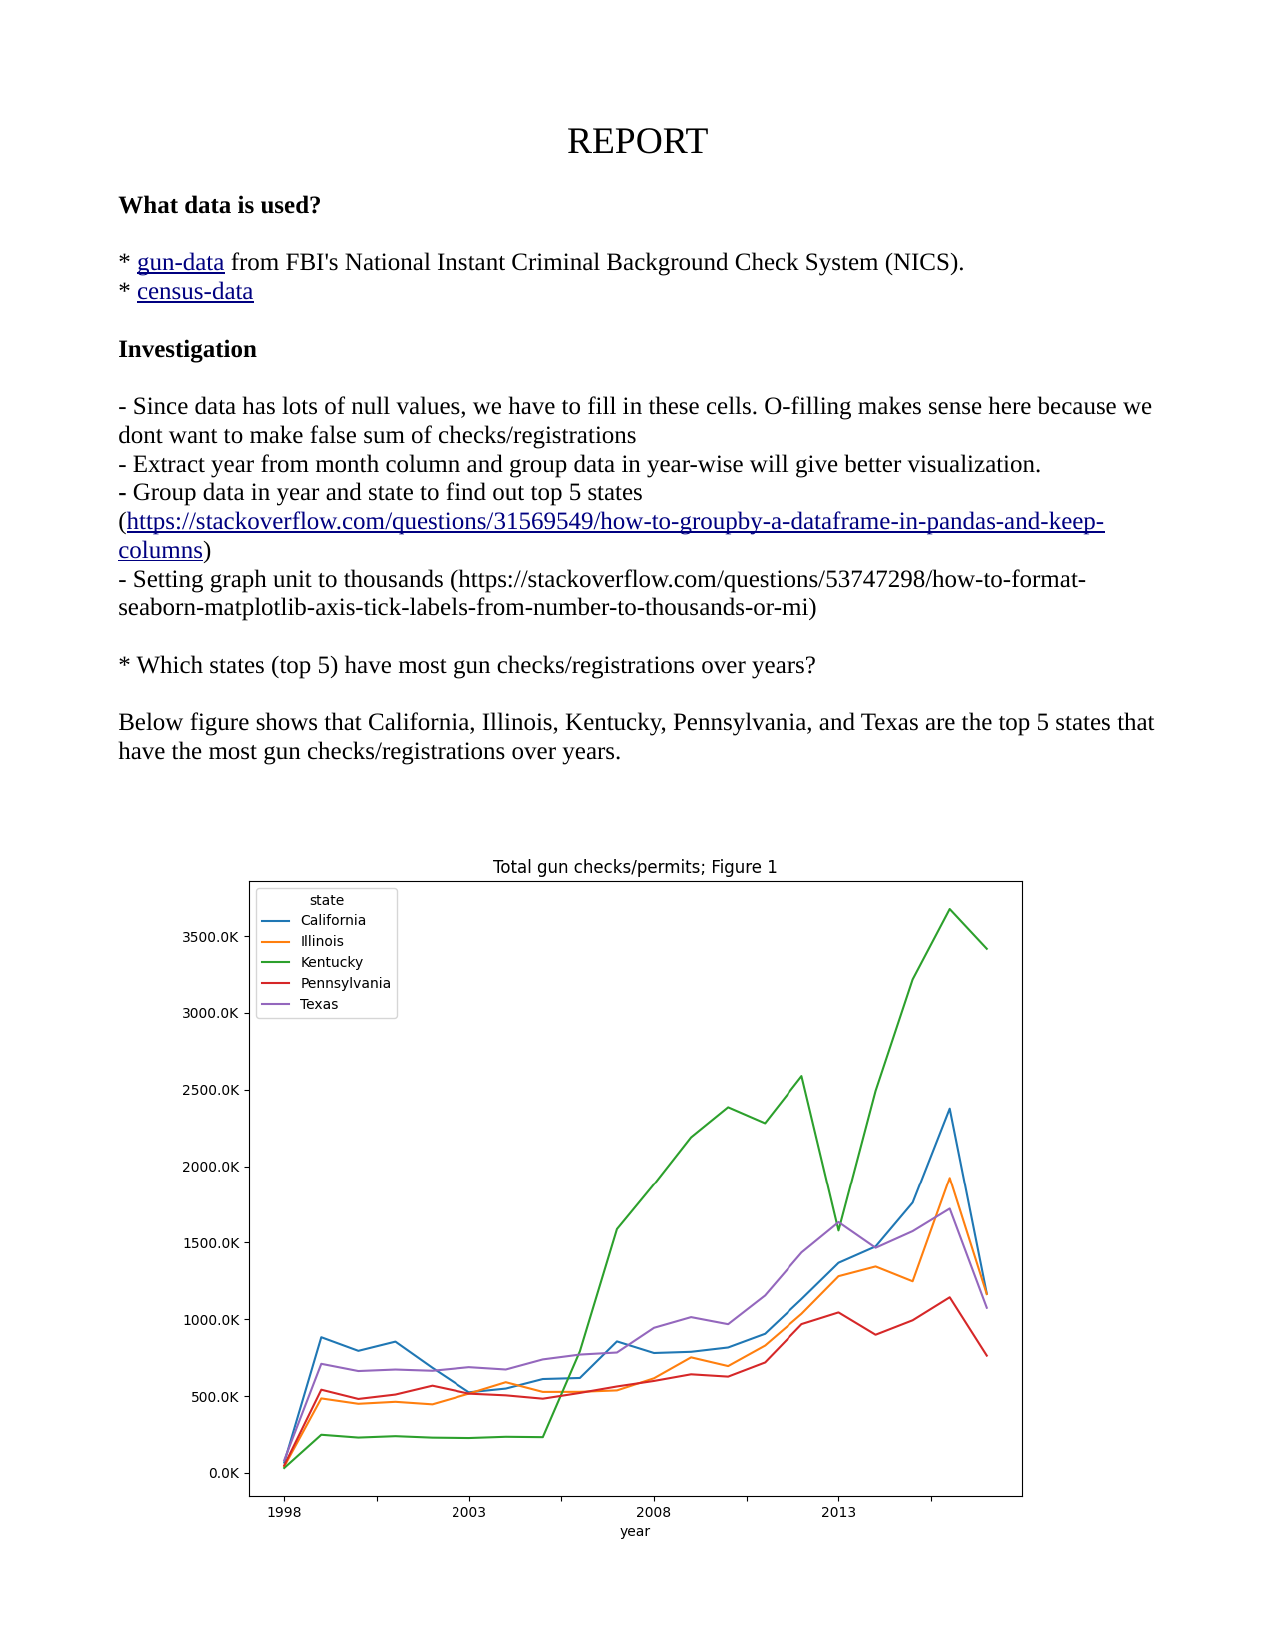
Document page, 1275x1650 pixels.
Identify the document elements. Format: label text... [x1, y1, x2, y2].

text * gun-data from FBI's National Instant Criminal Background Check System (NICS). [118, 247, 1157, 276]
text What data is used? [118, 190, 1157, 219]
text Investigation [118, 334, 1157, 362]
text - Setting graph unit to thousands (https://stackoverflow.com/questions/53747298/how-to-format-seaborn-matplotlib-axis-tick-labels-from-number-to-thousands-or-mi) [118, 564, 1157, 621]
text - Group data in year and state to find out top 5 states (https://stackoverflow.com/questions/31569549/how-to-groupby-a-dataframe-in-pandas-and-keep-columns) [118, 477, 1157, 564]
picture [124, 786, 1121, 1583]
text - Extract year from month column and group data in year-wise will give better visualization. [118, 449, 1157, 477]
text * Which states (top 5) have most gun checks/registrations over years? [118, 650, 1157, 679]
text * census-data [118, 276, 1157, 305]
text REPORT [118, 118, 1157, 161]
text - Since data has lots of null values, we have to fill in these cells. O-filling makes sense here because we dont want to make false sum of checks/registrations [118, 391, 1157, 449]
text Below figure shows that California, Illinois, Kentucky, Pennsylvania, and Texas are the top 5 states that have the most gun checks/registrations over years. [118, 707, 1157, 765]
